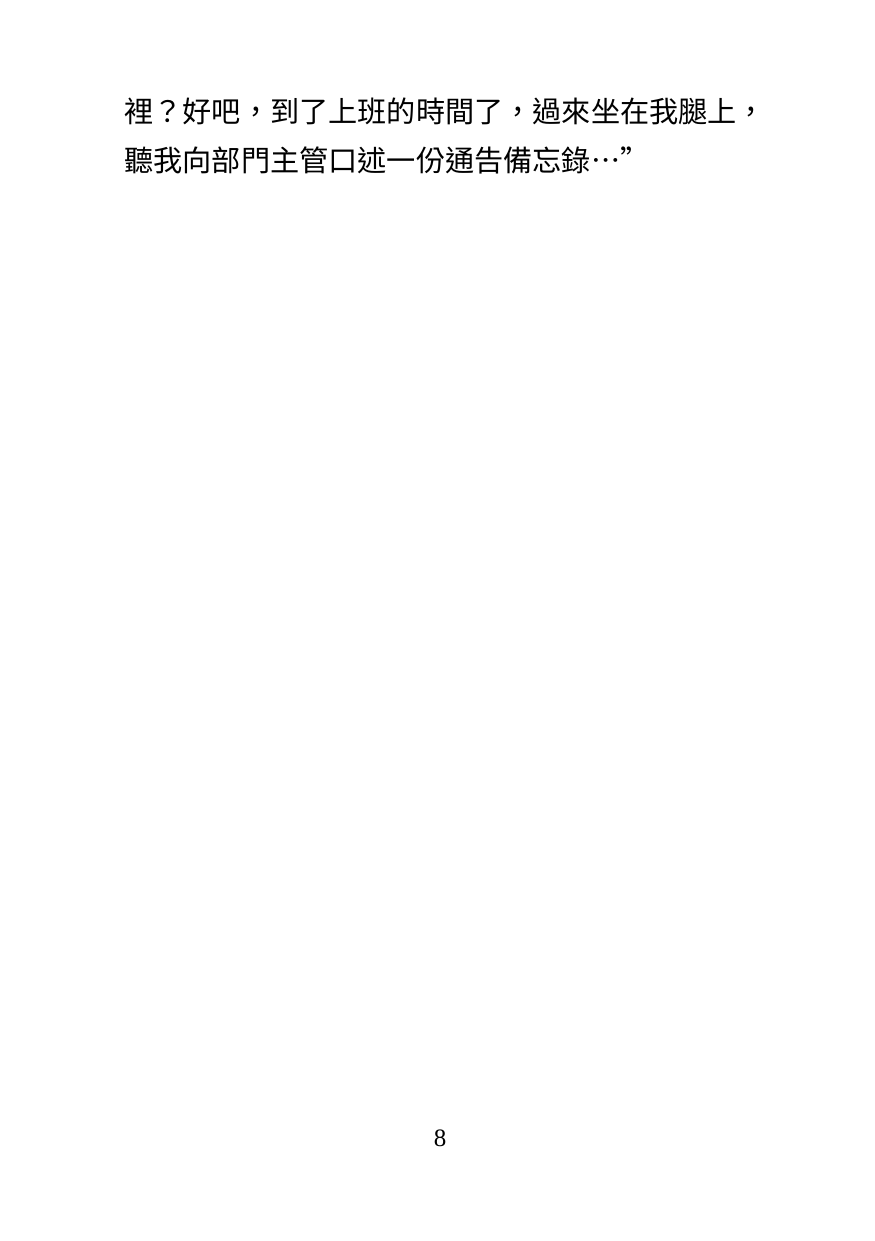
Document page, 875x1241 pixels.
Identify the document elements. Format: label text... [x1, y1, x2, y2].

text 「最煩人的是…幸運的是漏洞很小。但它確實讓我們忙於阻止它。現在不能有太多的生命逃脫吧？如果「大輪迴」耗盡了自己，我們會在哪裡？好吧，到了上班的時間了，過來坐在我腿上，聽我向部門主管口述一份通告備忘錄…” [124, 88, 756, 179]
